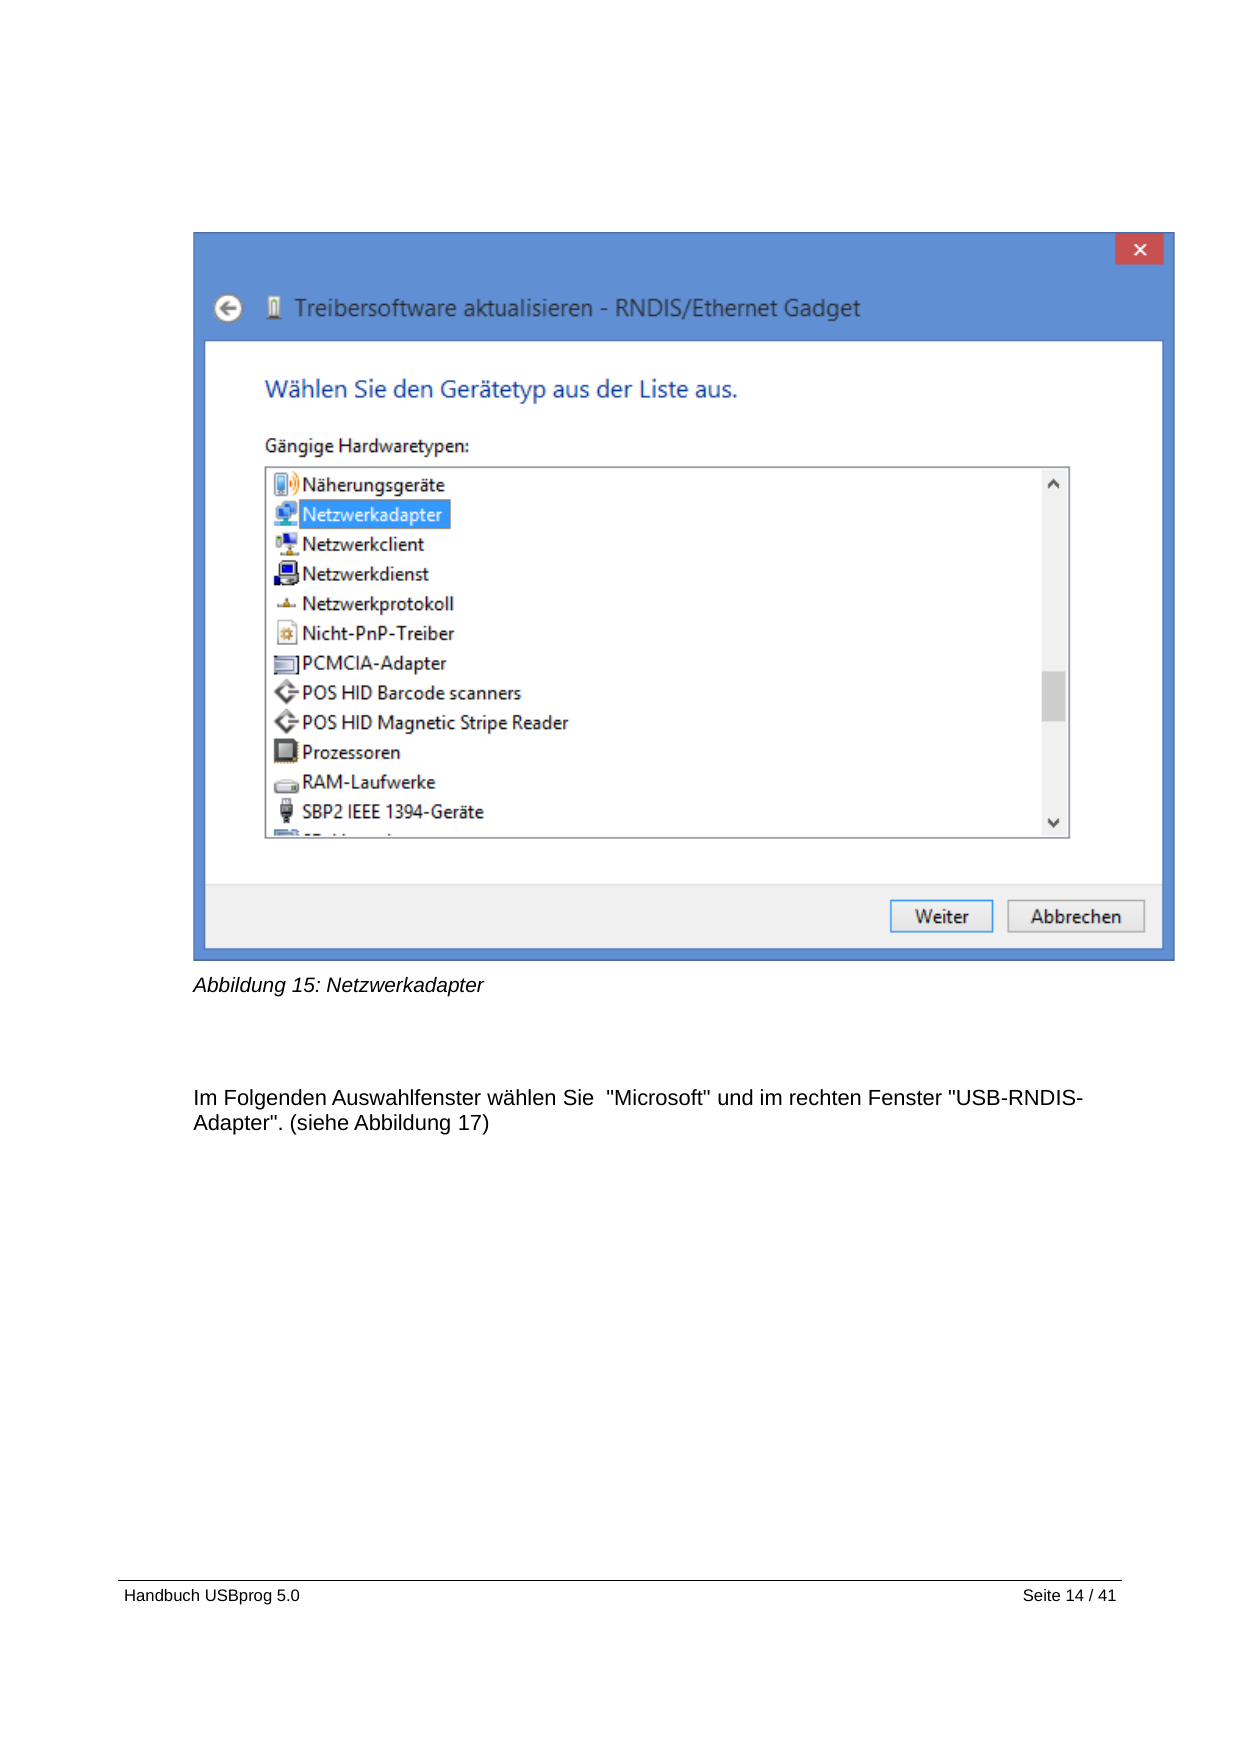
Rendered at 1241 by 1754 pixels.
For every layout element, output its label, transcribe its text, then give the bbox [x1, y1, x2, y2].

list Im Folgenden Auswahlfenster wählen Sie "Microsoft" und im rechten Fenster "USB-RNDIS-Adapter". (siehe Abbildung 17) [156, 1084, 1122, 1135]
picture [193, 232, 1175, 961]
list Abbildung 15: Netzwerkadapter [193, 961, 1174, 997]
